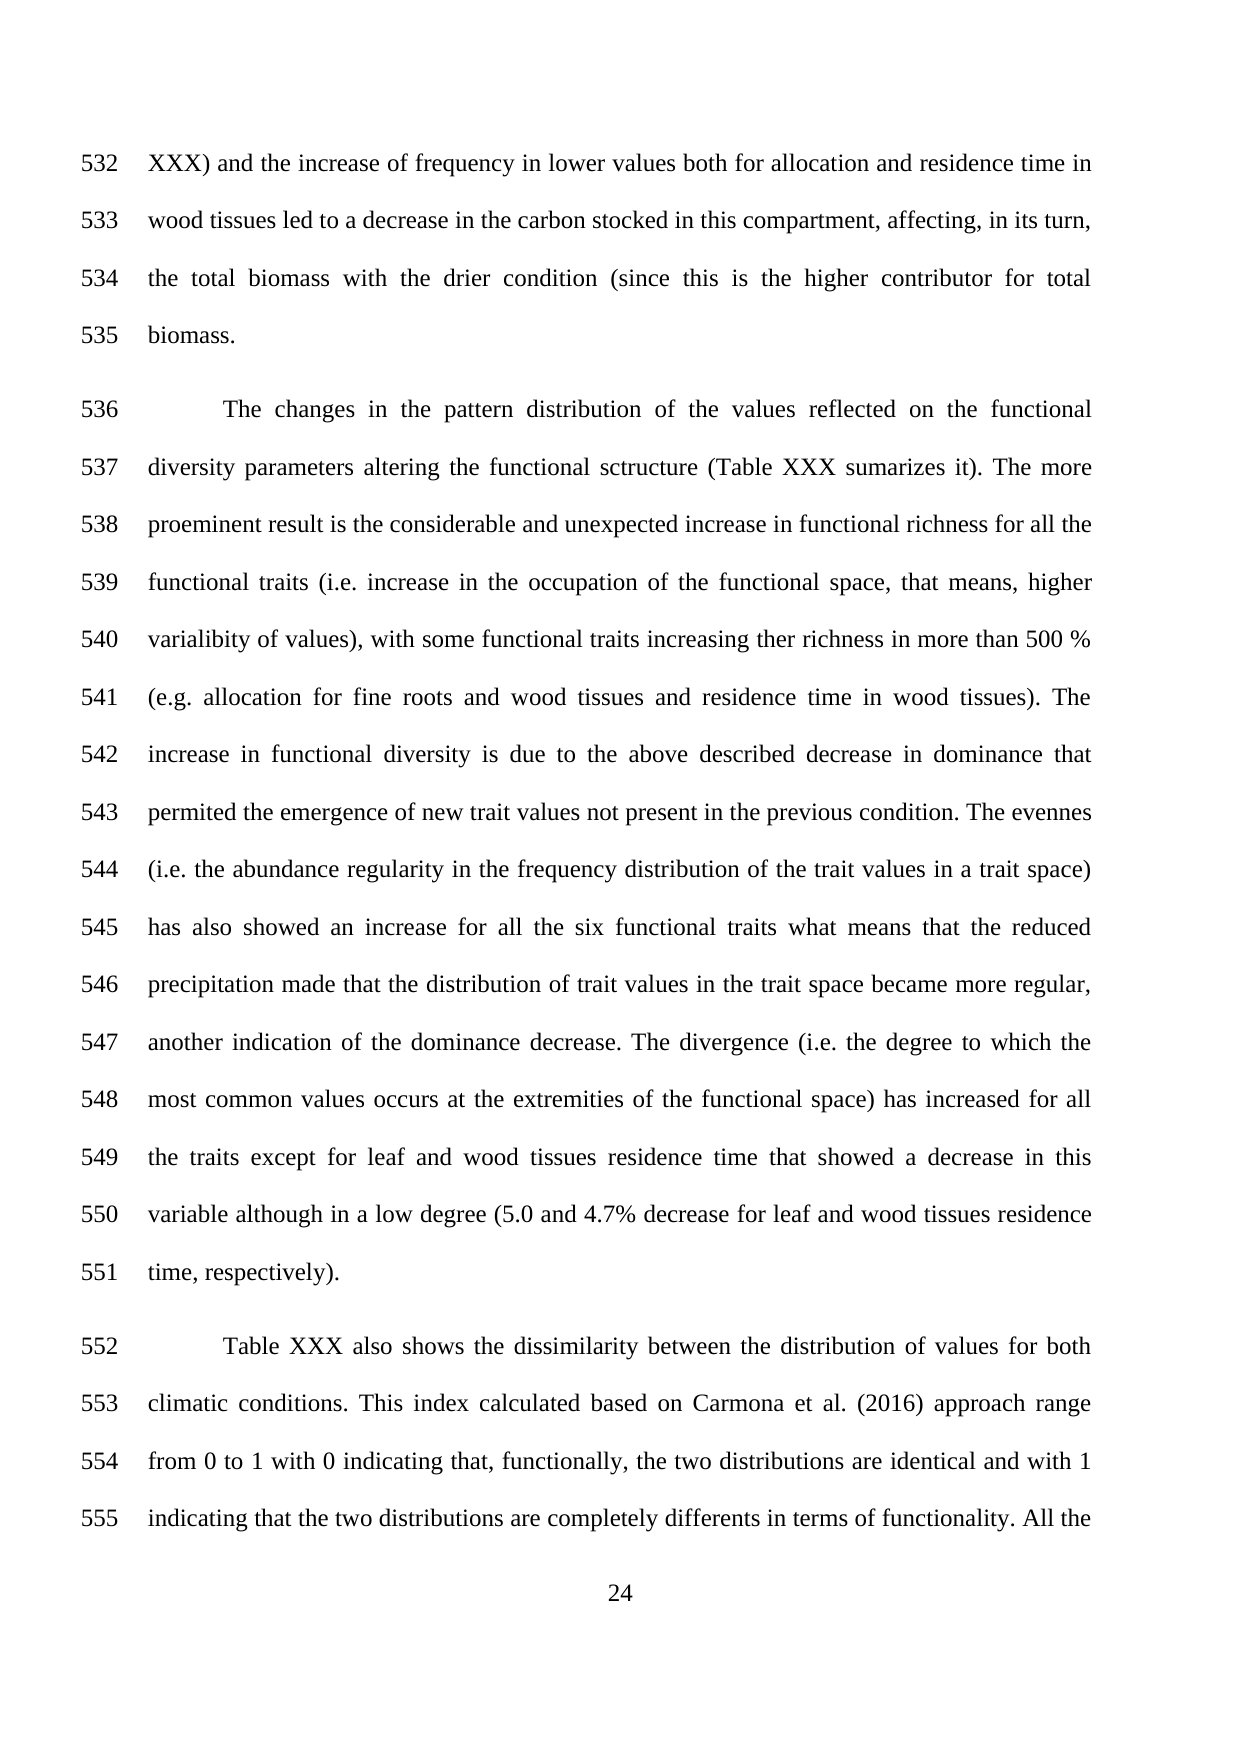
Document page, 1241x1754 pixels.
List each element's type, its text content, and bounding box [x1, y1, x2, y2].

text Table XXX also shows the dissimilarity between the distribution of values for both climatic conditions. This index calculated based on Carmona et al. (2016) approach range from 0 to 1 with 0 indicating that, functionally, the two distributions are identical and with 1 indicating that the two distributions are completely differents in terms of functionality. All the [148, 1331, 1093, 1532]
text The changes in the pattern distribution of the values reflected on the functional diversity parameters altering the functional sctructure (Table XXX sumarizes it). The more proeminent result is the considerable and unexpected increase in functional richness for all the functional traits (i.e. increase in the occupation of the functional space, that means, higher varialibity of values), with some functional traits increasing ther richness in more than 500 % (e.g. allocation for fine roots and wood tissues and residence time in wood tissues). The increase in functional diversity is due to the above described decrease in dominance that permited the emergence of new trait values not present in the previous condition. The evennes (i.e. the abundance regularity in the frequency distribution of the trait values in a trait space) has also showed an increase for all the six functional traits what means that the reduced precipitation made that the distribution of trait values in the trait space became more regular, another indication of the dominance decrease. The divergence (i.e. the degree to which the most common values occurs at the extremities of the functional space) has increased for all the traits except for leaf and wood tissues residence time that showed a decrease in this variable although in a low degree (5.0 and 4.7% decrease for leaf and wood tissues residence time, respectively). [148, 394, 1093, 1286]
text XXX) and the increase of frequency in lower values both for allocation and residence time in wood tissues led to a decrease in the carbon stocked in this compartment, affecting, in its turn, the total biomass with the drier condition (since this is the higher contributor for total biomass. [148, 148, 1093, 349]
